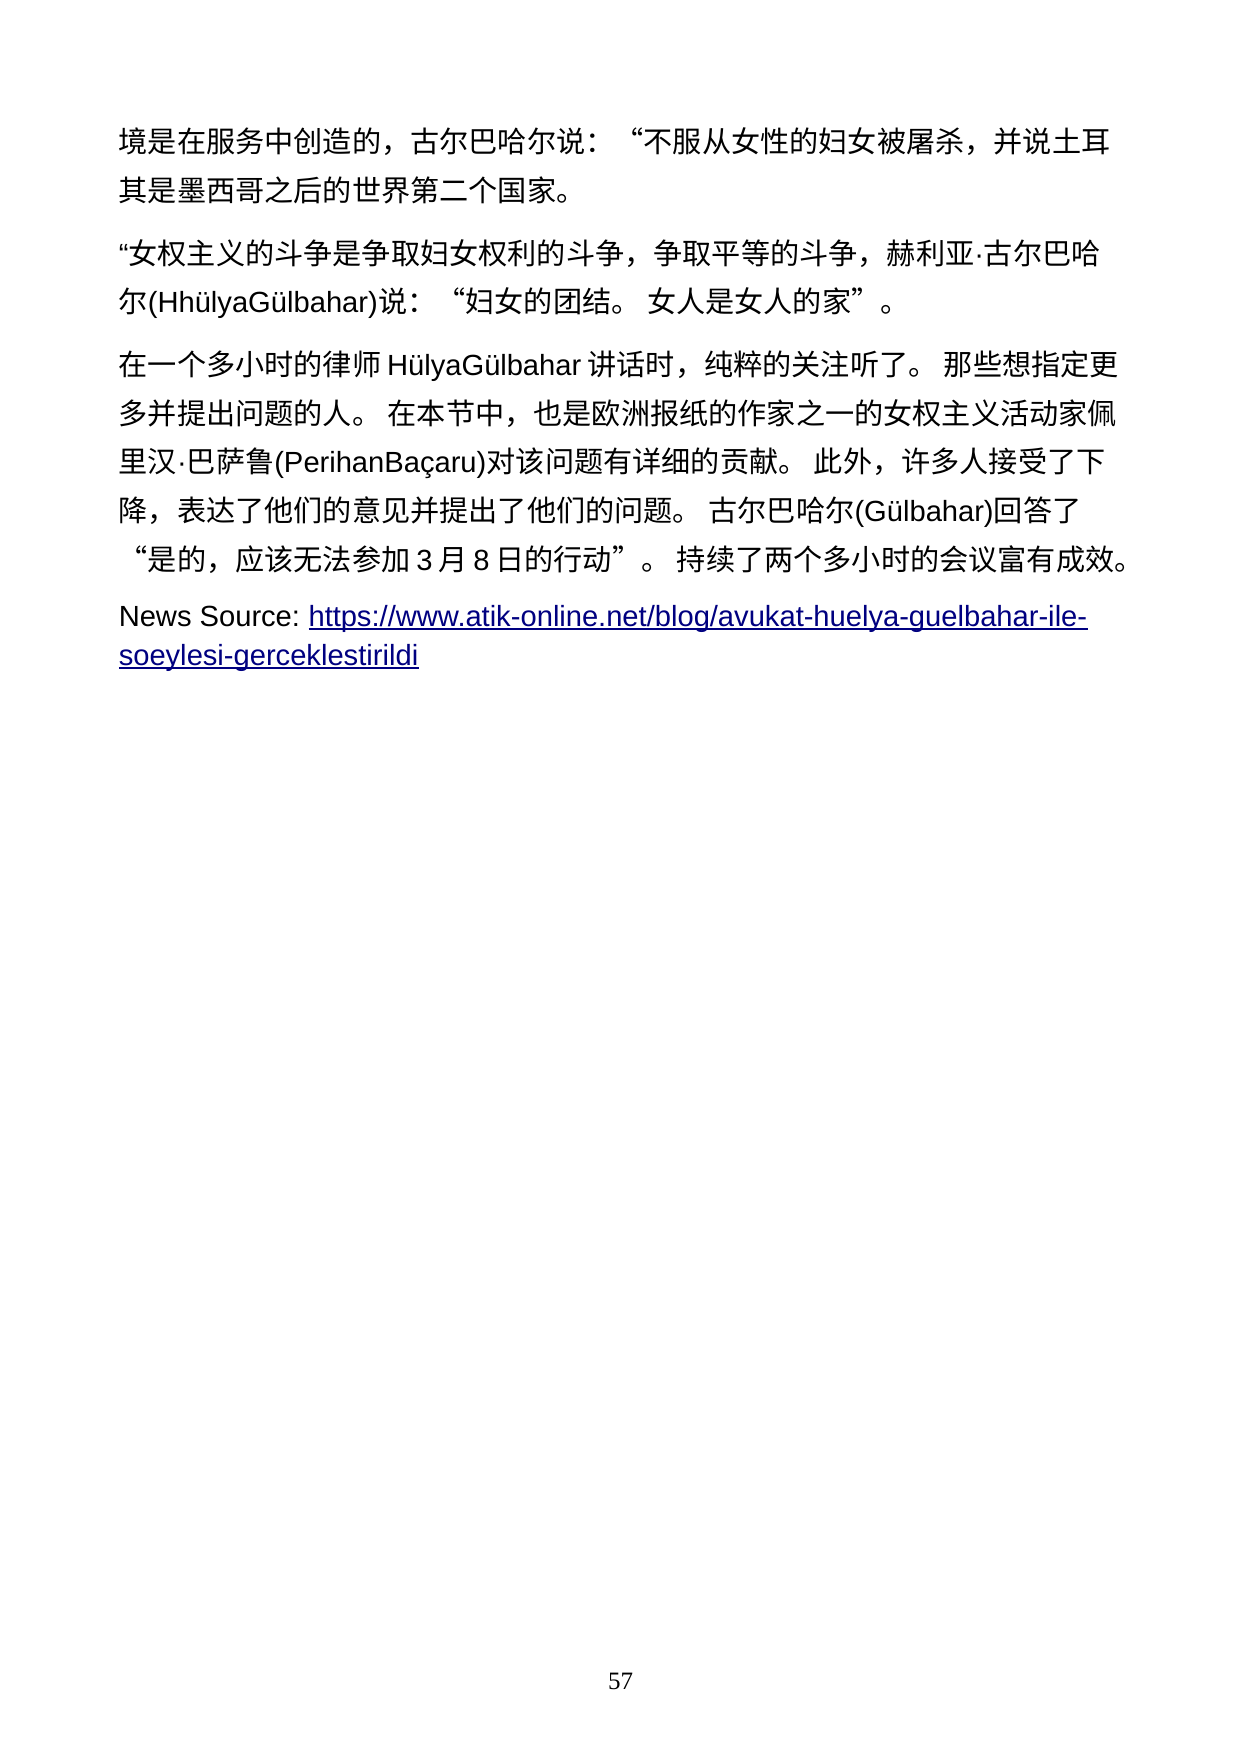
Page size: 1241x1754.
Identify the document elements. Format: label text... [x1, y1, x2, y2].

text 在一个多小时的律师HülyaGülbahar讲话时，纯粹的关注听了。 那些想指定更多并提出问题的人。 在本节中，也是欧洲报纸的作家之一的女权主义活动家佩里汉·巴萨鲁(PerihanBaçaru)对该问题有详细的贡献。 此外，许多人接受了下降，表达了他们的意见并提出了他们的问题。 古尔巴哈尔(Gülbahar)回答了“是的，应该无法参加3月8日的行动”。 持续了两个多小时的会议富有成效。 [118, 342, 1122, 578]
text News Source: https://www.atik-online.net/blog/avukat-huelya-guelbahar-ile-soeylesi-gerceklestirildi [118, 599, 1122, 671]
text 境是在服务中创造的，古尔巴哈尔说：“不服从女性的妇女被屠杀，并说土耳其是墨西哥之后的世界第二个国家。 [118, 118, 1122, 209]
text “女权主义的斗争是争取妇女权利的斗争，争取平等的斗争，赫利亚·古尔巴哈尔(HhülyaGülbahar)说：“妇女的团结。 女人是女人的家”。 [118, 230, 1122, 321]
